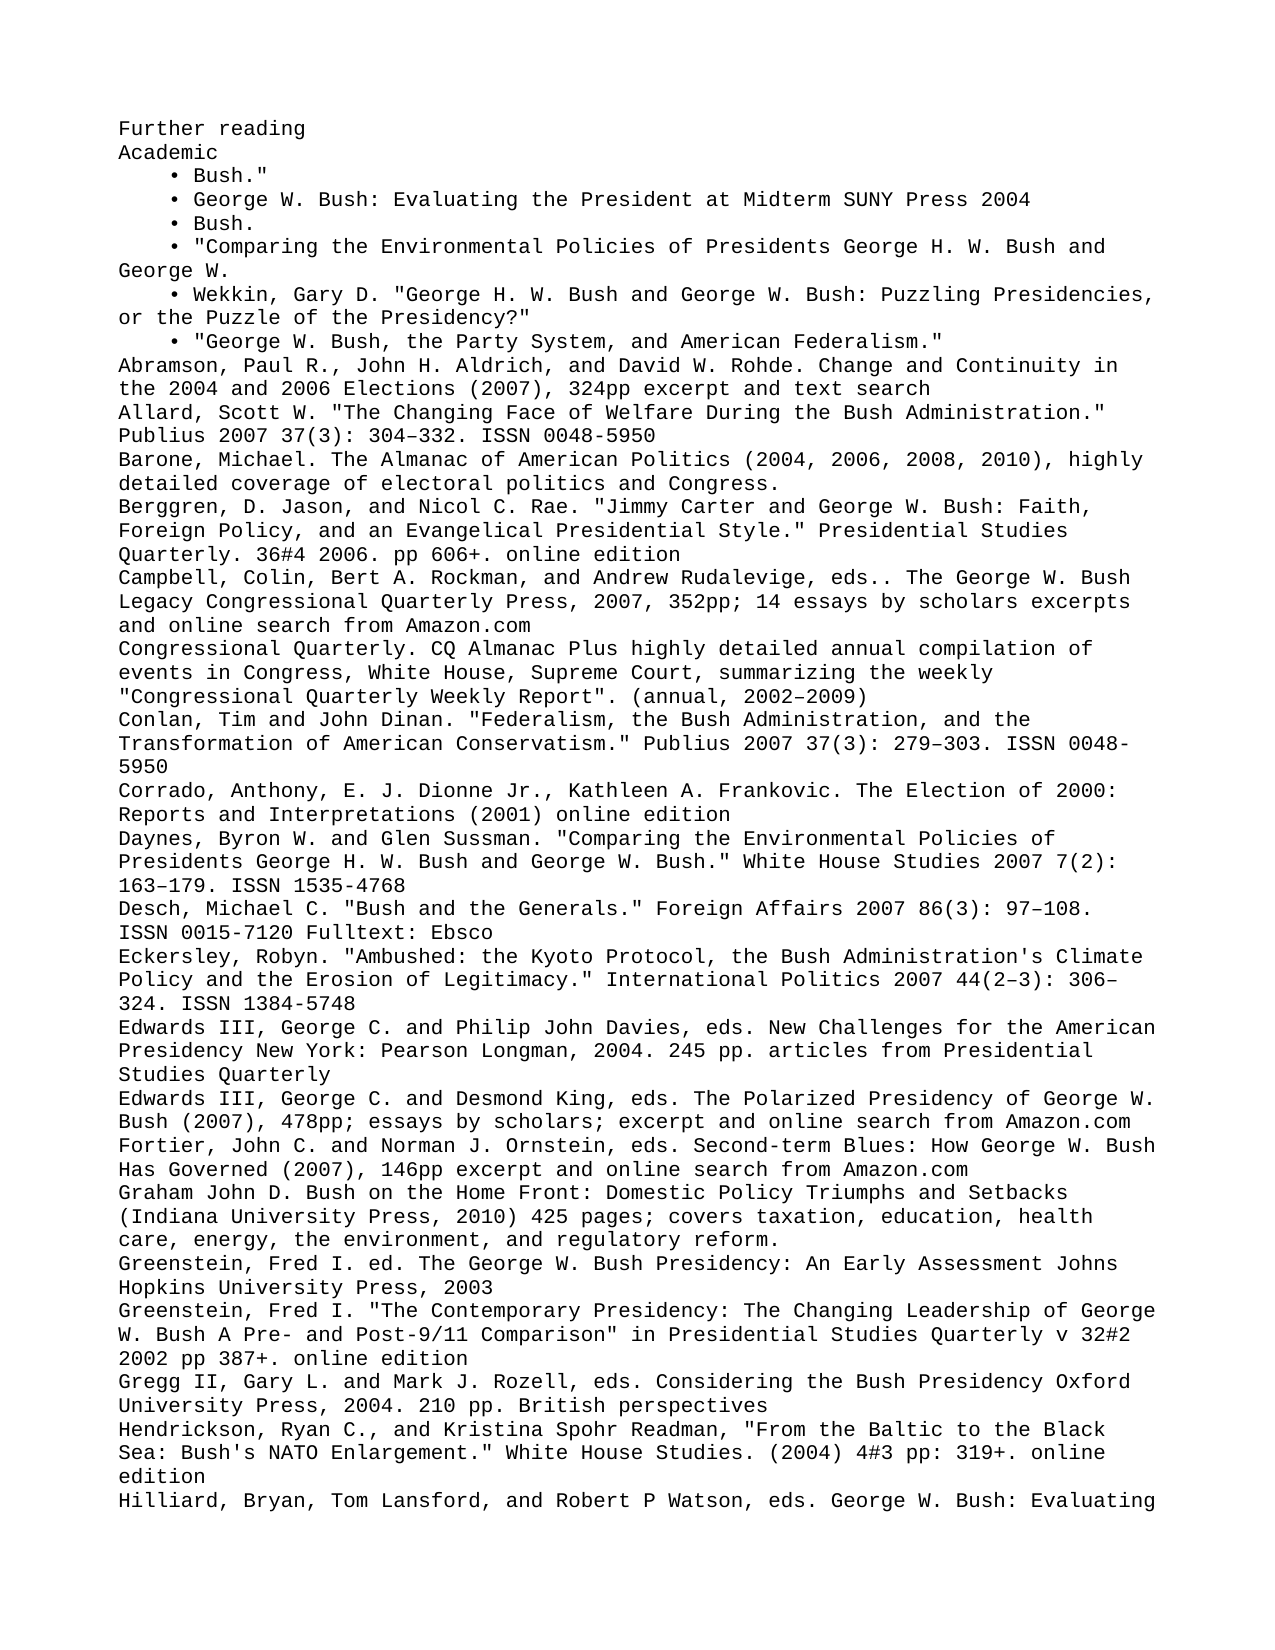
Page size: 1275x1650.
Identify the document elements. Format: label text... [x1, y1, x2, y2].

text Conlan, Tim and John Dinan. "Federalism, the Bush Administration, and the Transformation of American Conservatism." Publius 2007 37(3): 279–303. ISSN 0048-5950 [118, 709, 1157, 780]
text Allard, Scott W. "The Changing Face of Welfare During the Bush Administration." Publius 2007 37(3): 304–332. ISSN 0048-5950 [118, 402, 1157, 449]
text • George W. Bush: Evaluating the President at Midterm SUNY Press 2004 [118, 189, 1157, 213]
text Academic [118, 142, 1157, 165]
text Eckersley, Robyn. "Ambushed: the Kyoto Protocol, the Bush Administration's Climate Policy and the Erosion of Legitimacy." International Politics 2007 44(2–3): 306–324. ISSN 1384-5748 [118, 946, 1157, 1017]
text Greenstein, Fred I. ed. The George W. Bush Presidency: An Early Assessment Johns Hopkins University Press, 2003 [118, 1253, 1157, 1300]
text Hilliard, Bryan, Tom Lansford, and Robert P Watson, eds. George W. Bush: Evaluating [118, 1489, 1157, 1513]
text • Bush." [118, 165, 1157, 189]
text Further reading [118, 118, 1157, 142]
text Fortier, John C. and Norman J. Ornstein, eds. Second-term Blues: How George W. Bush Has Governed (2007), 146pp excerpt and online search from Amazon.com [118, 1135, 1157, 1182]
text Hendrickson, Ryan C., and Kristina Spohr Readman, "From the Baltic to the Black Sea: Bush's NATO Enlargement." White House Studies. (2004) 4#3 pp: 319+. online edition [118, 1419, 1157, 1489]
text Graham John D. Bush on the Home Front: Domestic Policy Triumphs and Setbacks (Indiana University Press, 2010) 425 pages; covers taxation, education, health care, energy, the environment, and regulatory reform. [118, 1182, 1157, 1253]
text Corrado, Anthony, E. J. Dionne Jr., Kathleen A. Frankovic. The Election of 2000: Reports and Interpretations (2001) online edition [118, 780, 1157, 827]
text Desch, Michael C. "Bush and the Generals." Foreign Affairs 2007 86(3): 97–108. ISSN 0015-7120 Fulltext: Ebsco [118, 898, 1157, 946]
text • Bush. [118, 213, 1157, 236]
text • "Comparing the Environmental Policies of Presidents George H. W. Bush and George W. [118, 236, 1157, 284]
text Gregg II, Gary L. and Mark J. Rozell, eds. Considering the Bush Presidency Oxford University Press, 2004. 210 pp. British perspectives [118, 1371, 1157, 1419]
text Abramson, Paul R., John H. Aldrich, and David W. Rohde. Change and Continuity in the 2004 and 2006 Elections (2007), 324pp excerpt and text search [118, 354, 1157, 402]
text Campbell, Colin, Bert A. Rockman, and Andrew Rudalevige, eds.. The George W. Bush Legacy Congressional Quarterly Press, 2007, 352pp; 14 essays by scholars excerpts and online search from Amazon.com [118, 567, 1157, 638]
text Barone, Michael. The Almanac of American Politics (2004, 2006, 2008, 2010), highly detailed coverage of electoral politics and Congress. [118, 449, 1157, 496]
text • Wekkin, Gary D. "George H. W. Bush and George W. Bush: Puzzling Presidencies, or the Puzzle of the Presidency?" [118, 284, 1157, 331]
text • "George W. Bush, the Party System, and American Federalism." [118, 331, 1157, 354]
text Daynes, Byron W. and Glen Sussman. "Comparing the Environmental Policies of Presidents George H. W. Bush and George W. Bush." White House Studies 2007 7(2): 163–179. ISSN 1535-4768 [118, 827, 1157, 898]
text Berggren, D. Jason, and Nicol C. Rae. "Jimmy Carter and George W. Bush: Faith, Foreign Policy, and an Evangelical Presidential Style." Presidential Studies Quarterly. 36#4 2006. pp 606+. online edition [118, 496, 1157, 567]
text Greenstein, Fred I. "The Contemporary Presidency: The Changing Leadership of George W. Bush A Pre- and Post-9/11 Comparison" in Presidential Studies Quarterly v 32#2 2002 pp 387+. online edition [118, 1300, 1157, 1371]
text Edwards III, George C. and Desmond King, eds. The Polarized Presidency of George W. Bush (2007), 478pp; essays by scholars; excerpt and online search from Amazon.com [118, 1088, 1157, 1135]
text Congressional Quarterly. CQ Almanac Plus highly detailed annual compilation of events in Congress, White House, Supreme Court, summarizing the weekly "Congressional Quarterly Weekly Report". (annual, 2002–2009) [118, 638, 1157, 709]
text Edwards III, George C. and Philip John Davies, eds. New Challenges for the American Presidency New York: Pearson Longman, 2004. 245 pp. articles from Presidential Studies Quarterly [118, 1017, 1157, 1088]
